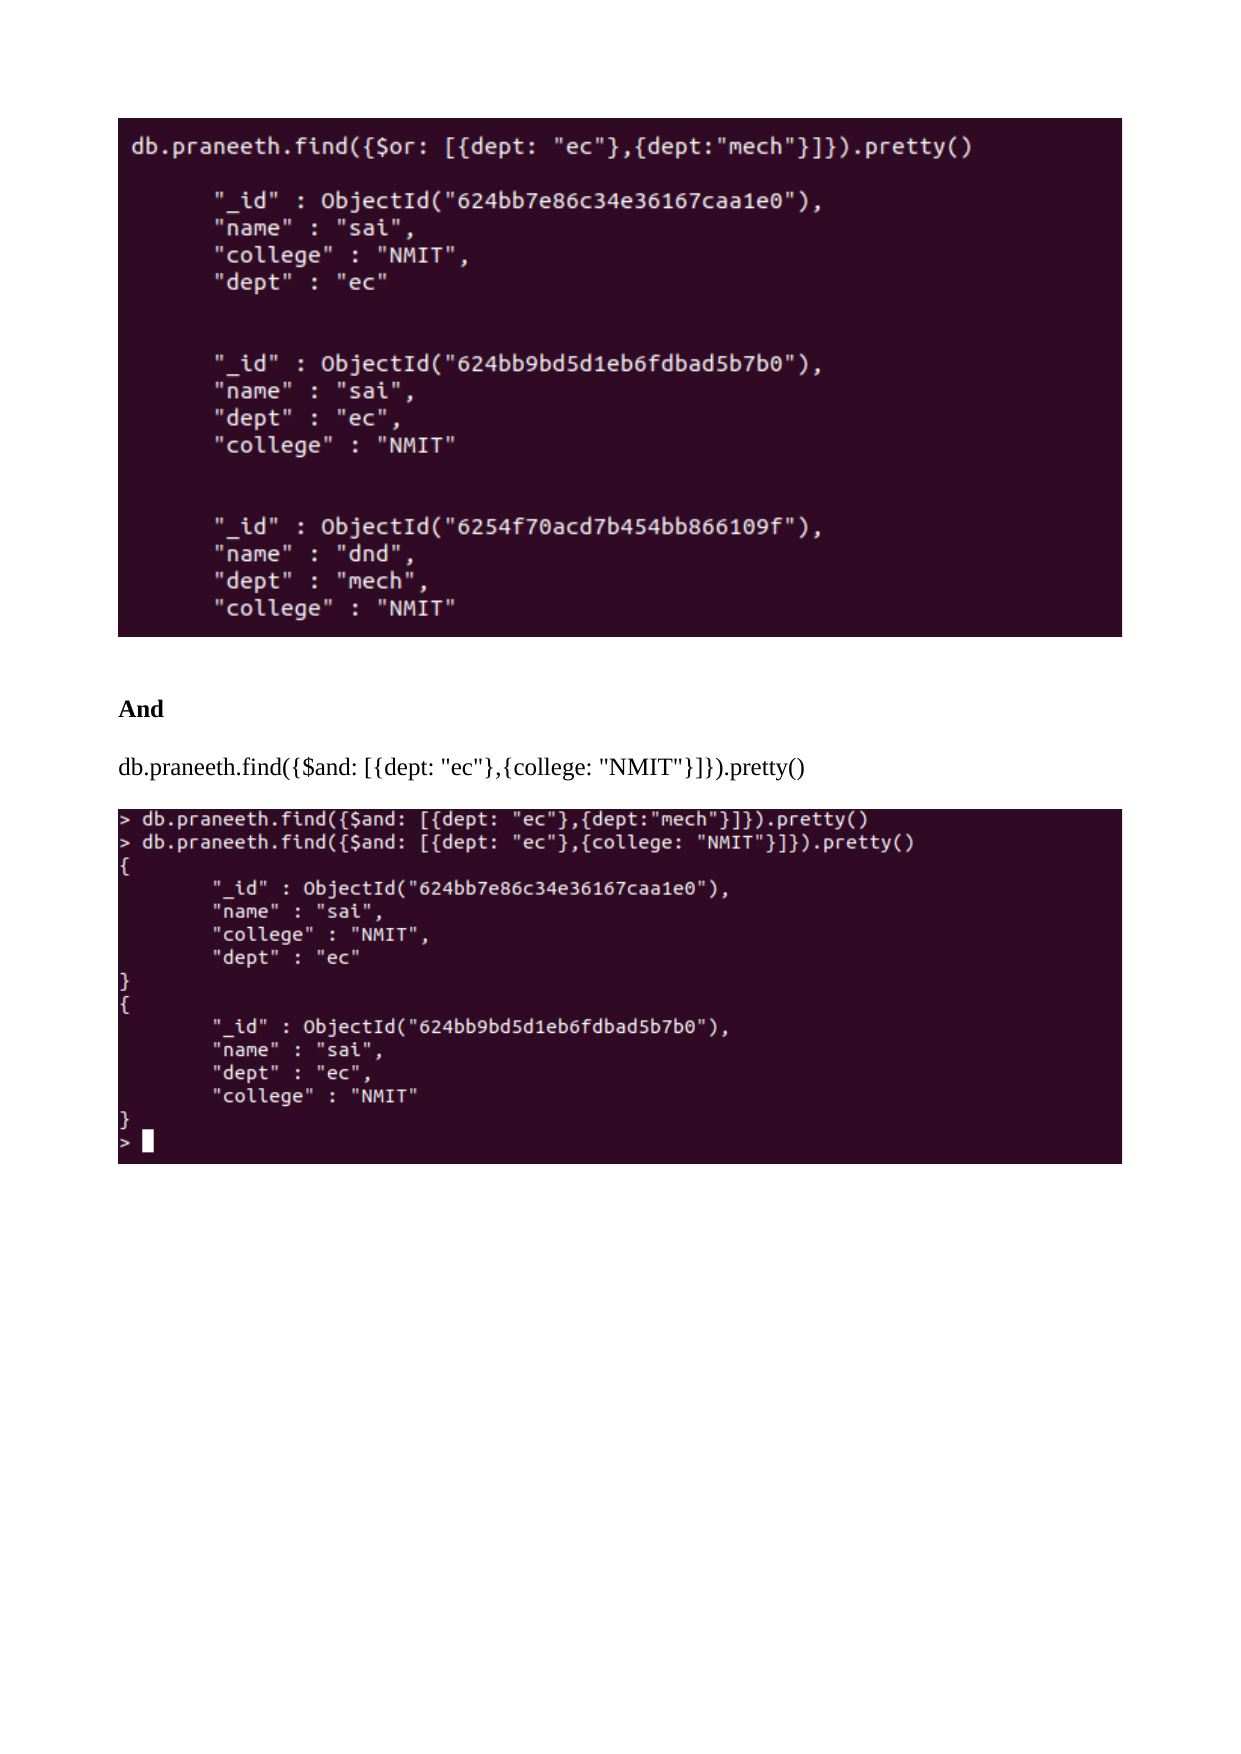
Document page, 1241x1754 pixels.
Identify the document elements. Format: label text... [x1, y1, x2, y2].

picture [118, 809, 1123, 1164]
picture [118, 118, 1123, 637]
text And [118, 694, 1122, 723]
text db.praneeth.find({$and: [{dept: "ec"},{college: "NMIT"}]}).pretty() [118, 752, 1122, 780]
